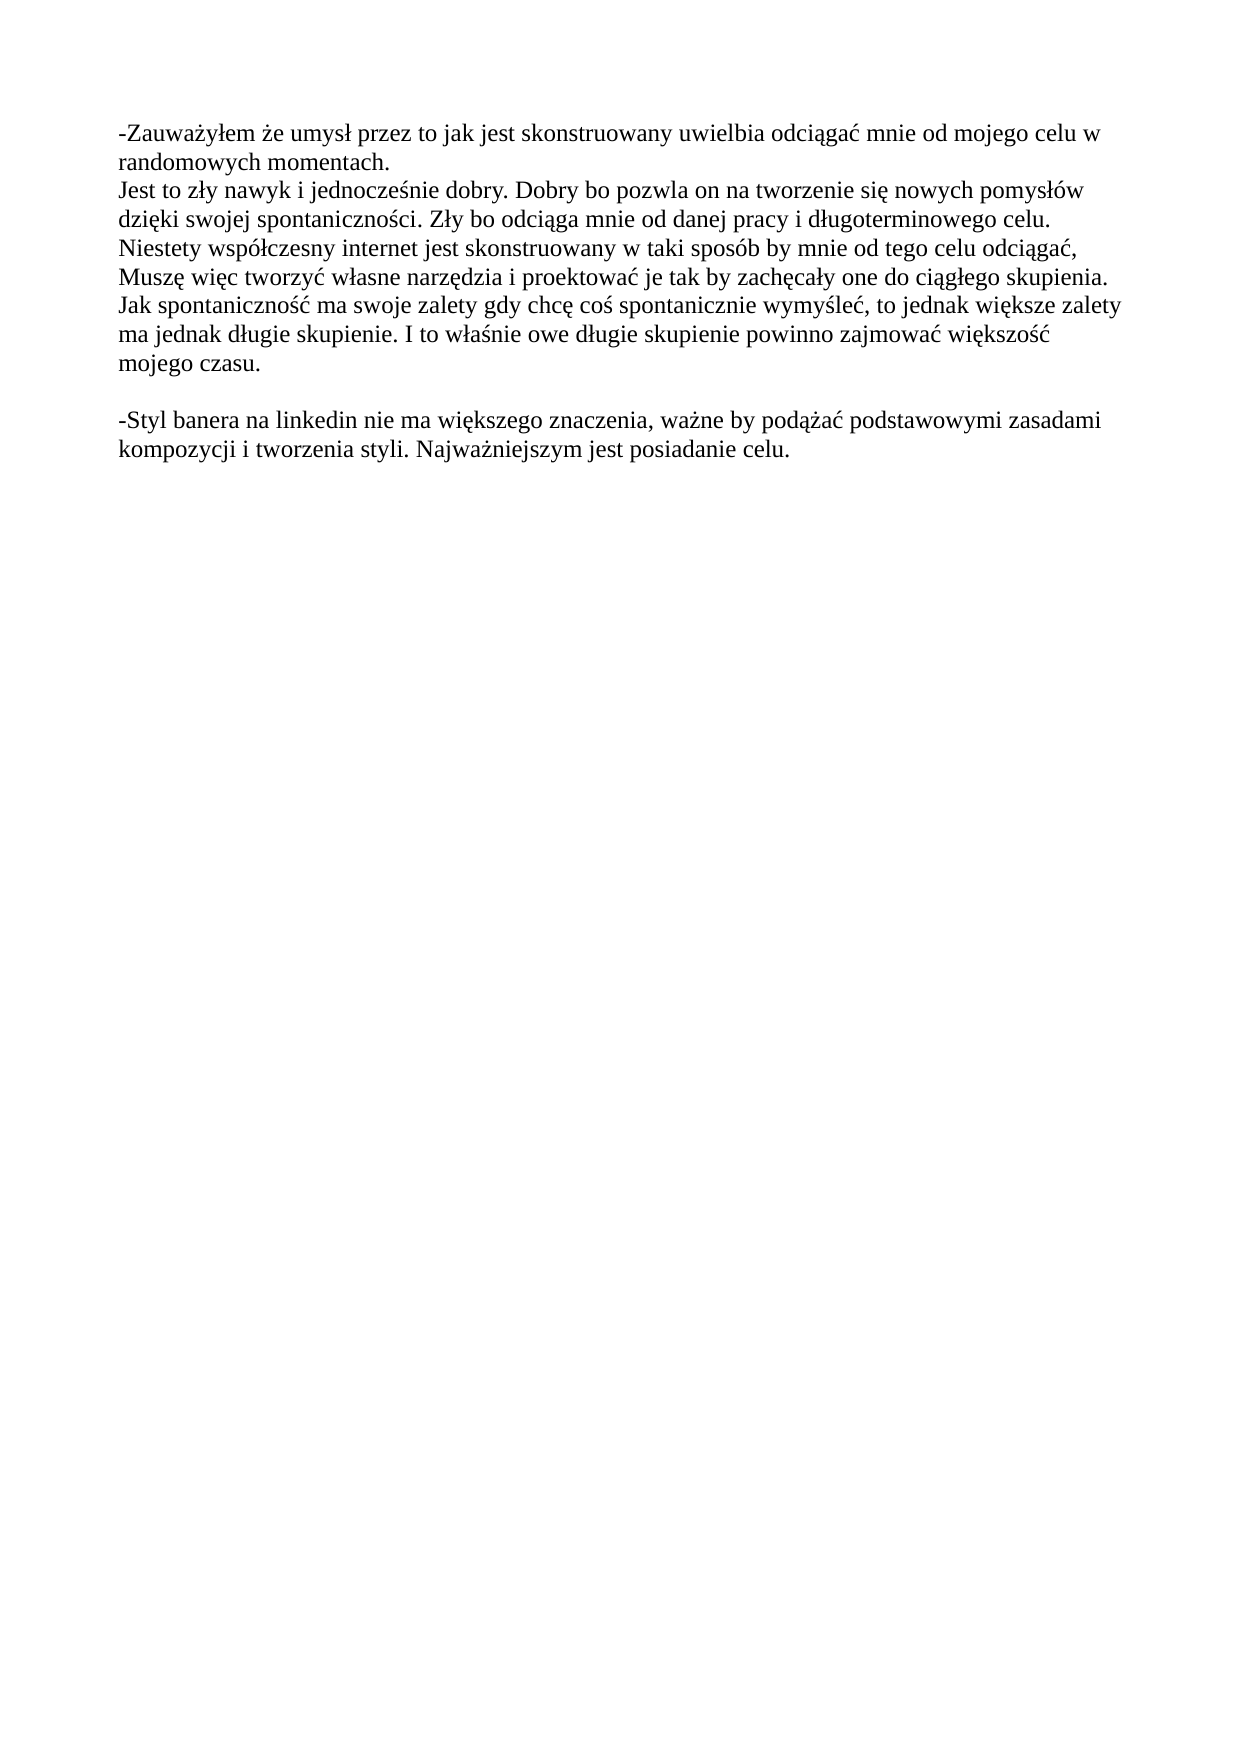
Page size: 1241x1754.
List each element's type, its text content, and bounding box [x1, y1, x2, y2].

text -Styl banera na linkedin nie ma większego znaczenia, ważne by podążać podstawowymi zasadami kompozycji i tworzenia styli. Najważniejszym jest posiadanie celu. [118, 406, 1122, 463]
text Jak spontaniczność ma swoje zalety gdy chcę coś spontanicznie wymyśleć, to jednak większe zalety ma jednak długie skupienie. I to właśnie owe długie skupienie powinno zajmować większość mojego czasu. [118, 291, 1122, 377]
text -Zauważyłem że umysł przez to jak jest skonstruowany uwielbia odciągać mnie od mojego celu w randomowych momentach. Jest to zły nawyk i jednocześnie dobry. Dobry bo pozwla on na tworzenie się nowych pomysłów dzięki swojej spontaniczności. Zły bo odciąga mnie od danej pracy i długoterminowego celu. Niestety współczesny internet jest skonstruowany w taki sposób by mnie od tego celu odciągać, Muszę więc tworzyć własne narzędzia i proektować je tak by zachęcały one do ciągłego skupienia. [118, 118, 1122, 291]
